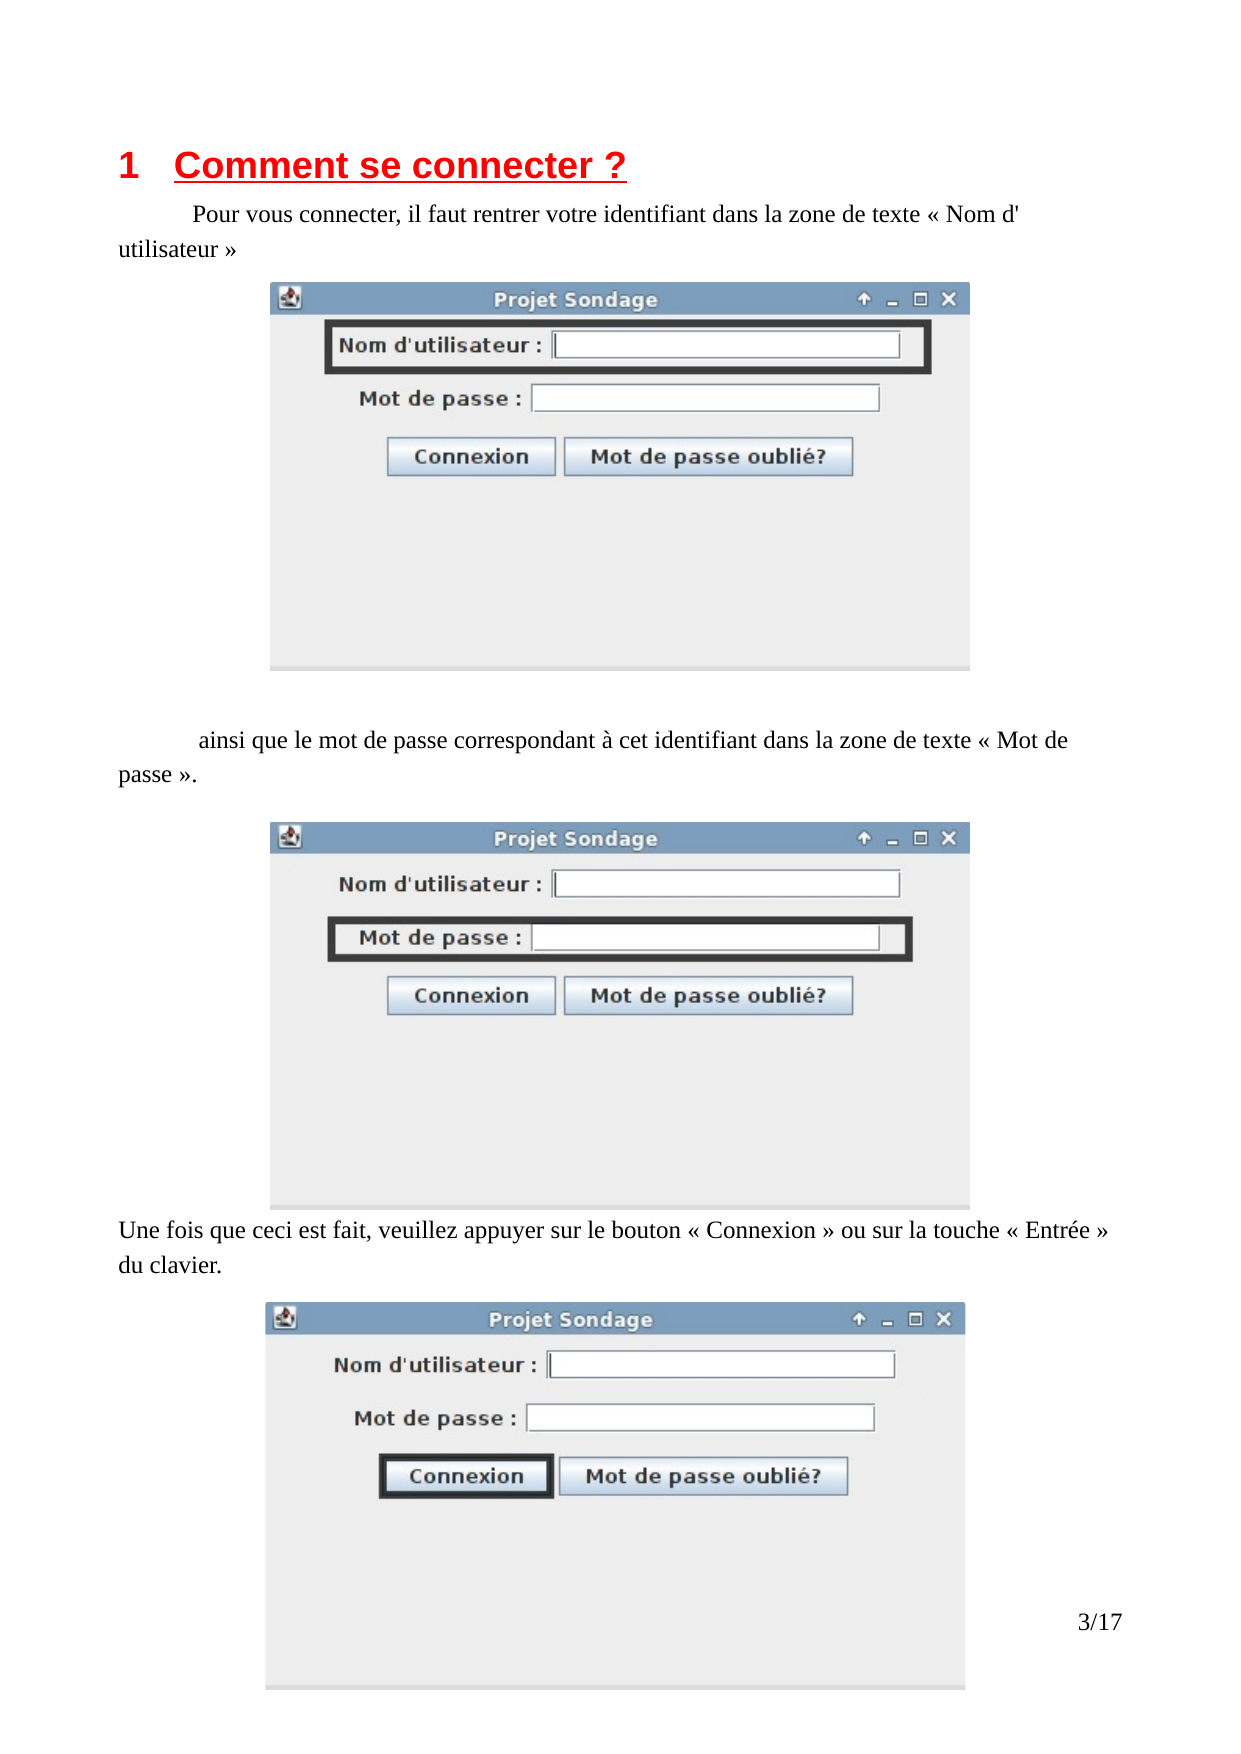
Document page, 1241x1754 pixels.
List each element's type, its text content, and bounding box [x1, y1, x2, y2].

text ainsi que le mot de passe correspondant à cet identifiant dans la zone de texte « Mot de passe ». [118, 725, 1122, 788]
text Pour vous connecter, il faut rentrer votre identifiant dans la zone de texte « Nom d' utilisateur » [118, 199, 1122, 262]
picture [265, 1302, 966, 1690]
text Une fois que ceci est fait, veuillez appuyer sur le bouton « Connexion » ou sur la touche « Entrée » du clavier. [118, 809, 1122, 1278]
picture [270, 822, 970, 1210]
picture [270, 282, 970, 671]
subtitle Comment se connecter ? [118, 143, 1122, 187]
